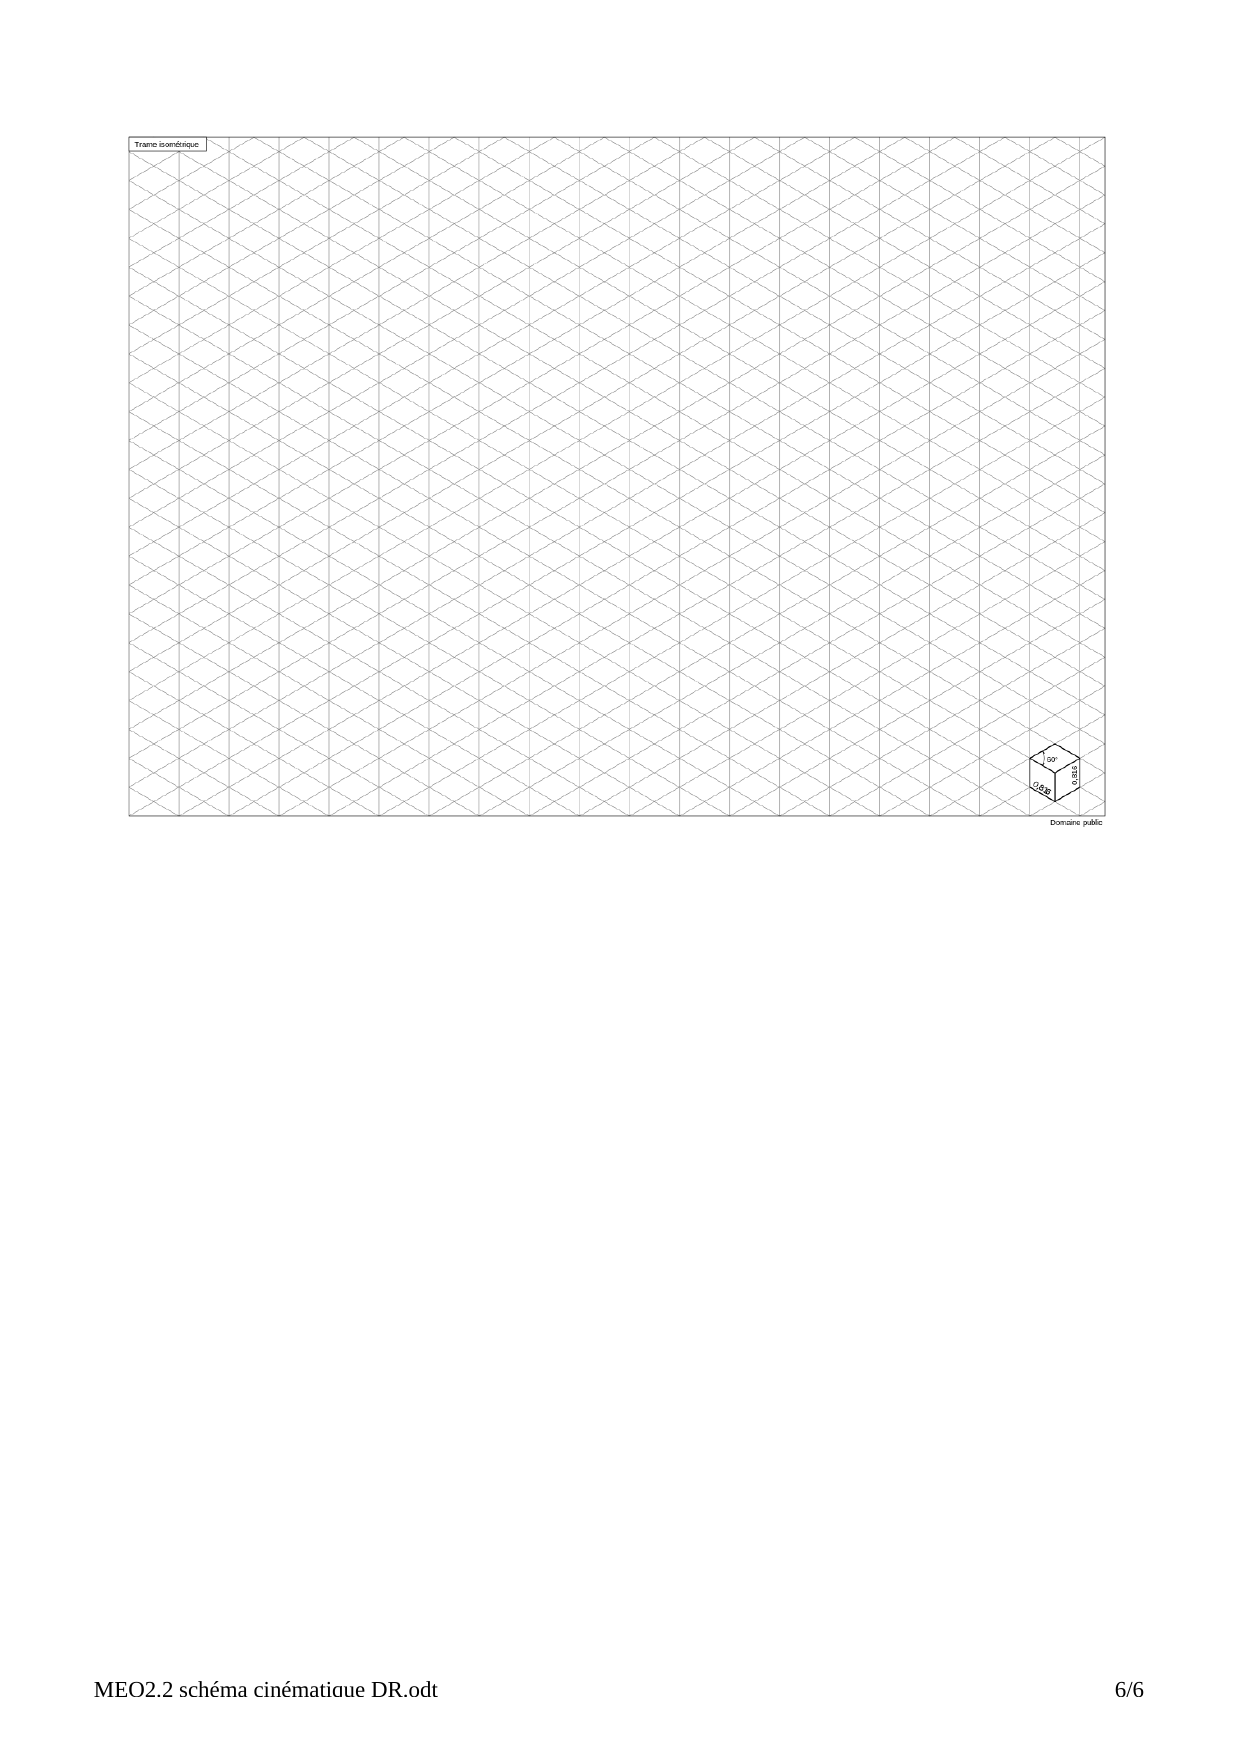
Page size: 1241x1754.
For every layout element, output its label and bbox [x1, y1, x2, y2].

picture [93, 108, 1144, 851]
